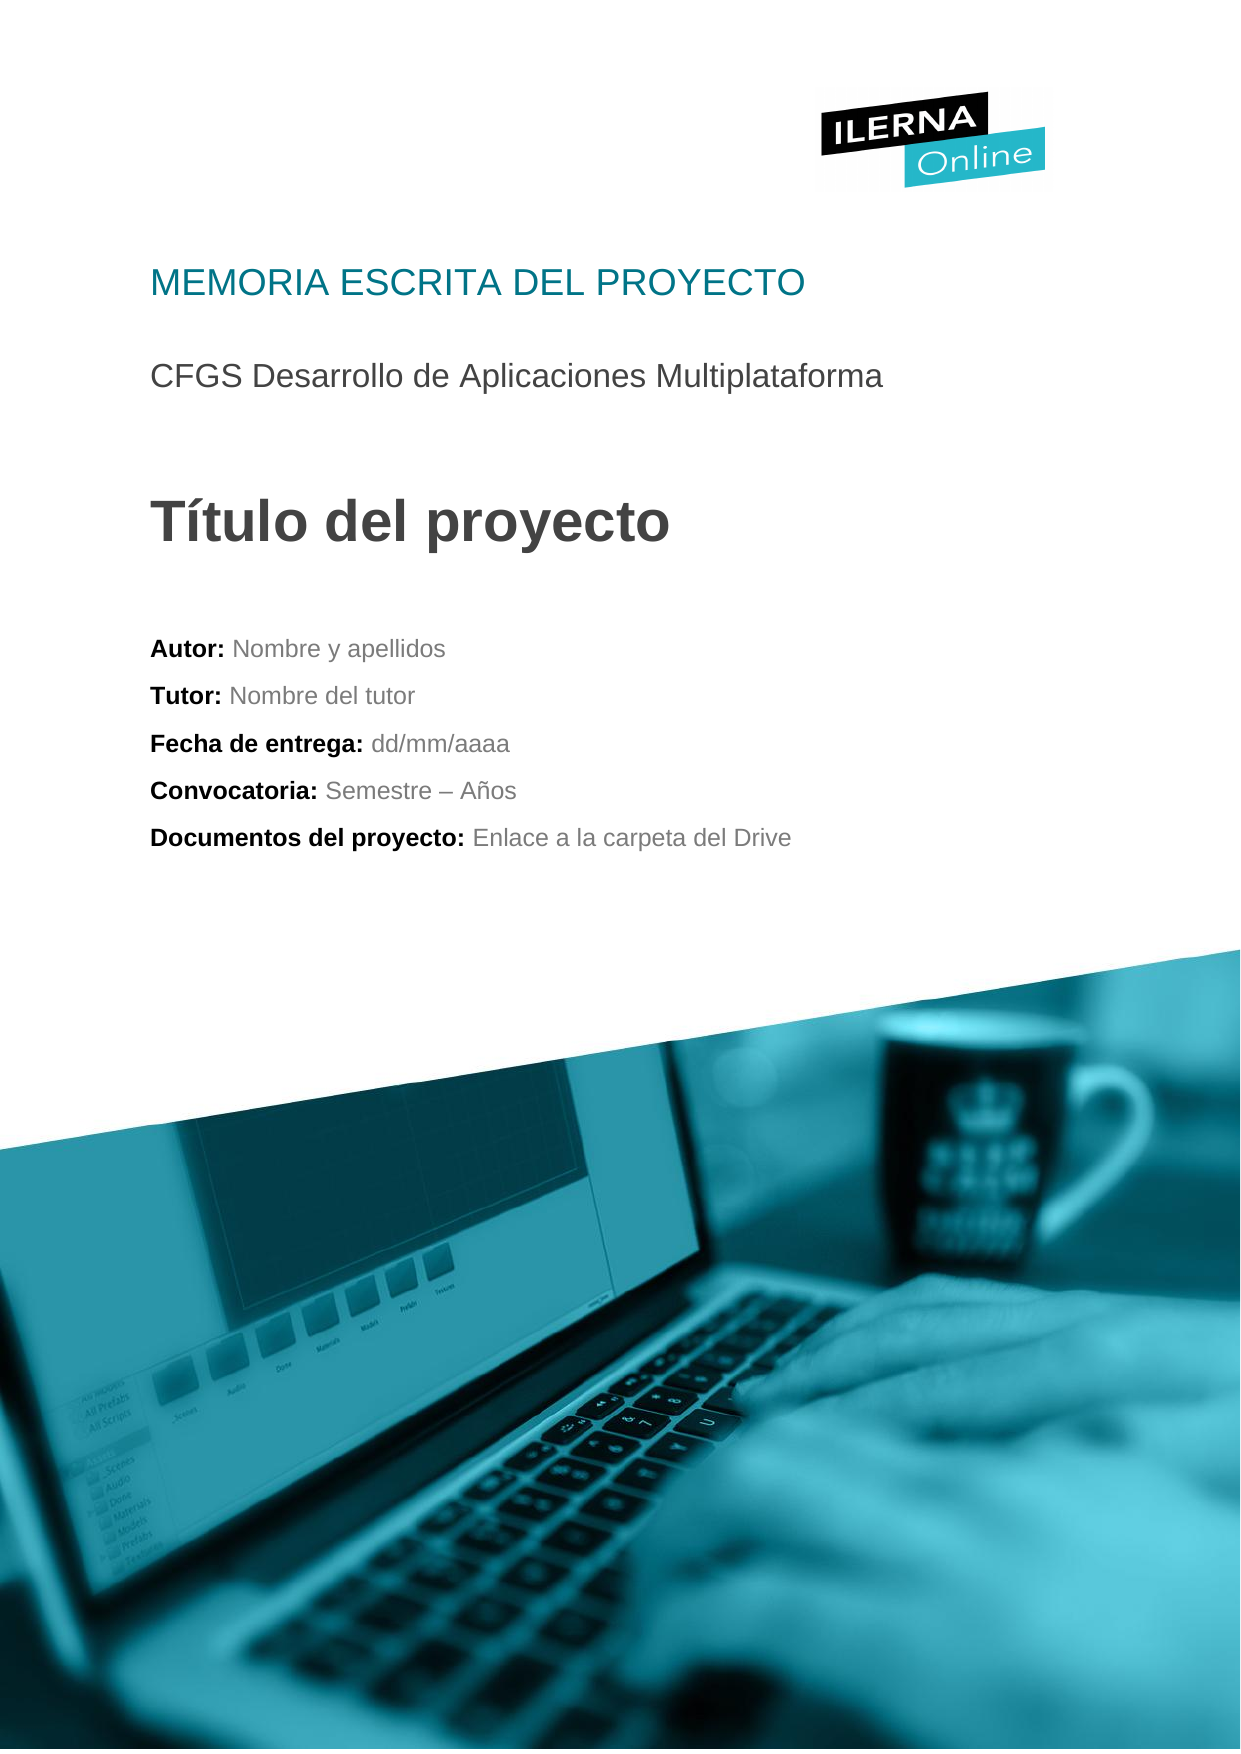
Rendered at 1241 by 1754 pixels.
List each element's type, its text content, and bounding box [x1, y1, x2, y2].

text Tutor: Nombre del tutor [150, 681, 1090, 710]
text Convocatoria: Semestre – Años [150, 776, 1090, 805]
text Autor: Nombre y apellidos [150, 634, 1090, 662]
text Fecha de entrega: dd/mm/aaaa [150, 728, 1090, 757]
text Documentos del proyecto: Enlace a la carpeta del Drive [150, 823, 1090, 852]
picture [814, 87, 1054, 192]
picture [0, 916, 1241, 1749]
text MEMORIA ESCRITA DEL PROYECTO [150, 260, 1090, 303]
text CFGS Desarrollo de Aplicaciones Multiplataforma [150, 357, 1090, 395]
text Título del proyecto [150, 487, 1090, 554]
